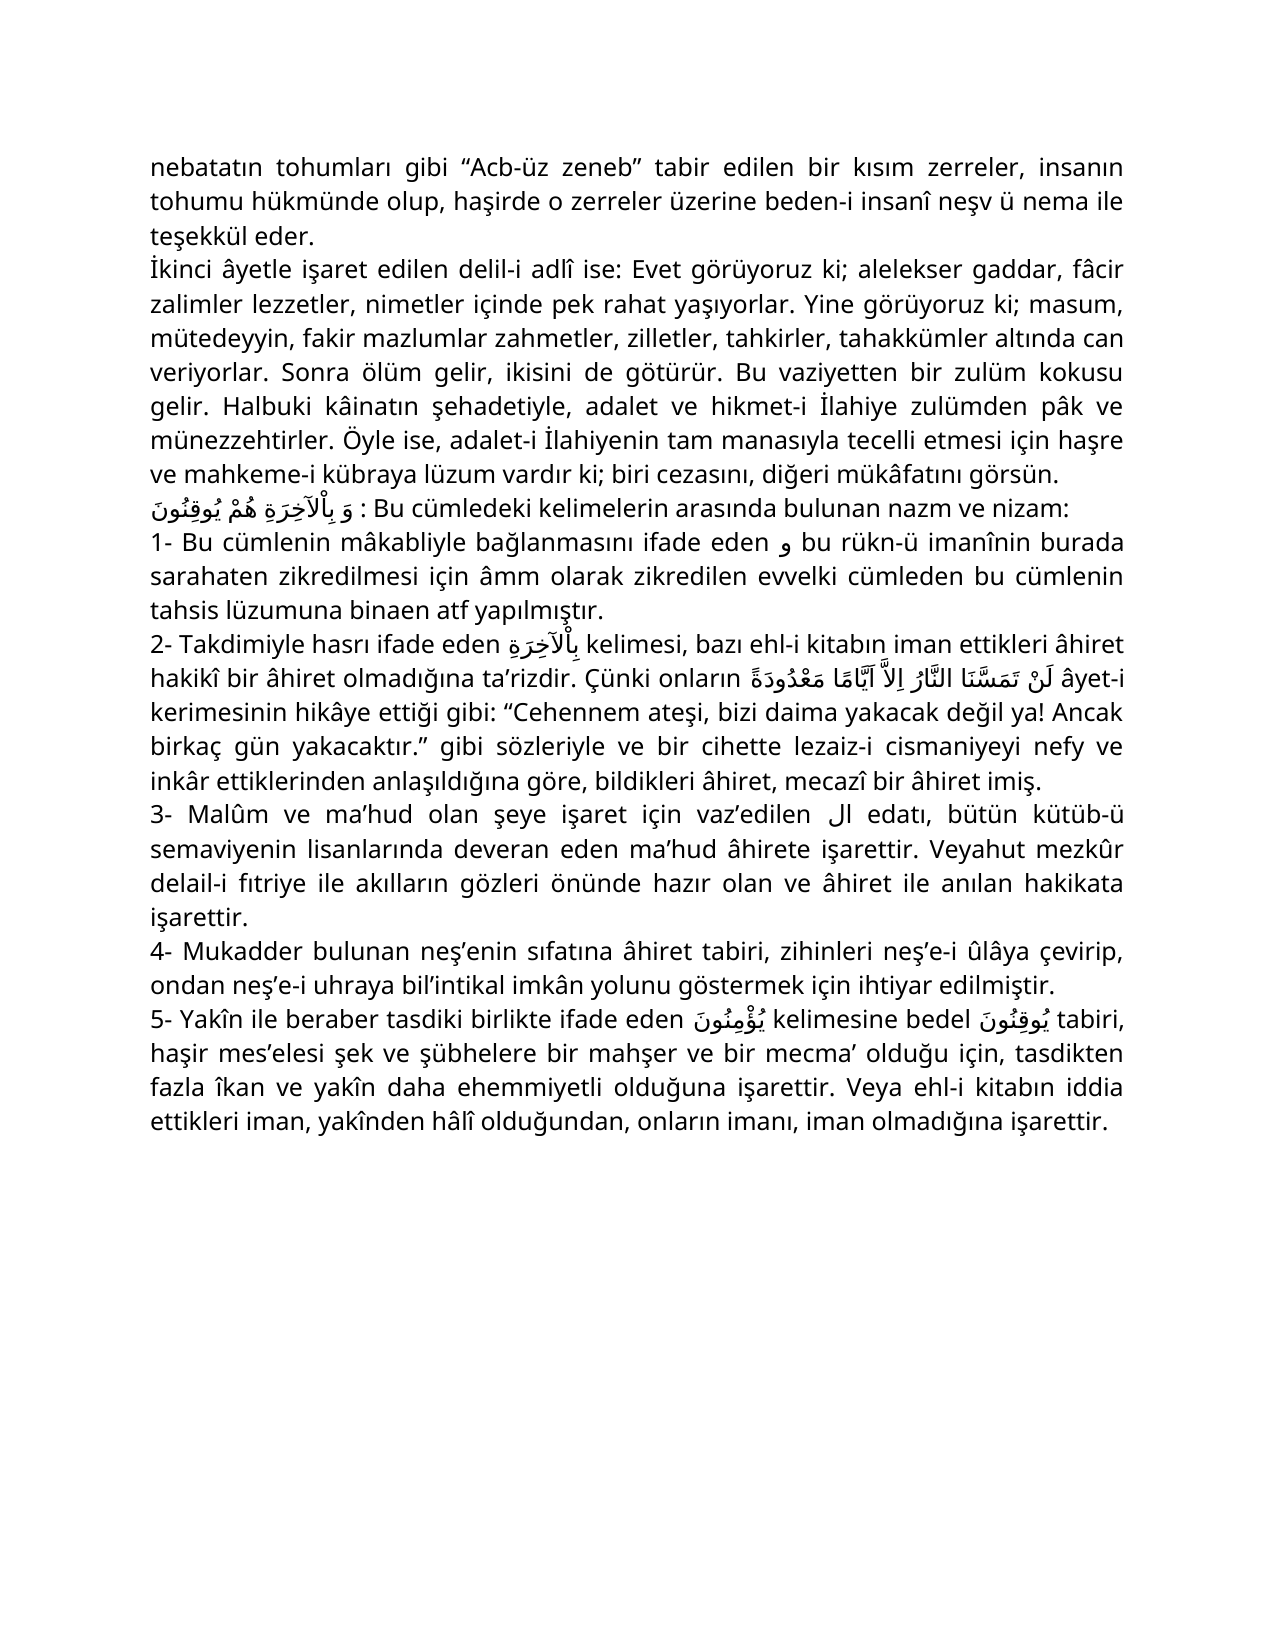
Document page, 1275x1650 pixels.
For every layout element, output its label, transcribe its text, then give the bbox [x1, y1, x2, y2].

text nebatatın tohumları gibi “Acb-üz zeneb” tabir edilen bir kısım zerreler, insanın tohumu hükmünde olup, haşirde o zerreler üzerine beden-i insanî neşv ü nema ile teşekkül eder. [150, 150, 1125, 252]
text 2- Takdimiyle hasrı ifade eden بِاْلآخِرَةِ kelimesi, bazı ehl-i kitabın iman ettikleri âhiret hakikî bir âhiret olmadığına ta’rizdir. Çünki onların لَنْ تَمَسَّنَا النَّارُ اِلاَّ اَيَّامًا مَعْدُودَةً âyet-i kerimesinin hikâye ettiği gibi: “Cehennem ateşi, bizi daima yakacak değil ya! Ancak birkaç gün yakacaktır.” gibi sözleriyle ve bir cihette lezaiz-i cismaniyeyi nefy ve inkâr ettiklerinden anlaşıldığına göre, bildikleri âhiret, mecazî bir âhiret imiş. [150, 627, 1125, 797]
text 5- Yakîn ile beraber tasdiki birlikte ifade eden يُؤْمِنُونَ kelimesine bedel يُوقِنُونَ tabiri, haşir mes’elesi şek ve şübhelere bir mahşer ve bir mecma’ olduğu için, tasdikten fazla îkan ve yakîn daha ehemmiyetli olduğuna işarettir. Veya ehl-i kitabın iddia ettikleri iman, yakînden hâlî olduğundan, onların imanı, iman olmadığına işarettir. [150, 1002, 1125, 1138]
text İkinci âyetle işaret edilen delil-i adlî ise: Evet görüyoruz ki; alelekser gaddar, fâcir zalimler lezzetler, nimetler içinde pek rahat yaşıyorlar. Yine görüyoruz ki; masum, mütedeyyin, fakir mazlumlar zahmetler, zilletler, tahkirler, tahakkümler altında can veriyorlar. Sonra ölüm gelir, ikisini de götürür. Bu vaziyetten bir zulüm kokusu gelir. Halbuki kâinatın şehadetiyle, adalet ve hikmet-i İlahiye zulümden pâk ve münezzehtirler. Öyle ise, adalet-i İlahiyenin tam manasıyla tecelli etmesi için haşre ve mahkeme-i kübraya lüzum vardır ki; biri cezasını, diğeri mükâfatını görsün. [150, 252, 1125, 491]
text وَ بِاْلآخِرَةِ هُمْ يُوقِنُونَ : Bu cümledeki kelimelerin arasında bulunan nazm ve nizam: [150, 491, 1125, 525]
text 1- Bu cümlenin mâkabliyle bağlanmasını ifade eden و bu rükn-ü imanînin burada sarahaten zikredilmesi için âmm olarak zikredilen evvelki cümleden bu cümlenin tahsis lüzumuna binaen atf yapılmıştır. [150, 525, 1125, 627]
text 3- Malûm ve ma’hud olan şeye işaret için vaz’edilen ال edatı, bütün kütüb-ü semaviyenin lisanlarında deveran eden ma’hud âhirete işarettir. Veyahut mezkûr delail-i fıtriye ile akılların gözleri önünde hazır olan ve âhiret ile anılan hakikata işarettir. [150, 797, 1125, 933]
text 4- Mukadder bulunan neş’enin sıfatına âhiret tabiri, zihinleri neş’e-i ûlâya çevirip, ondan neş’e-i uhraya bil’intikal imkân yolunu göstermek için ihtiyar edilmiştir. [150, 933, 1125, 1002]
